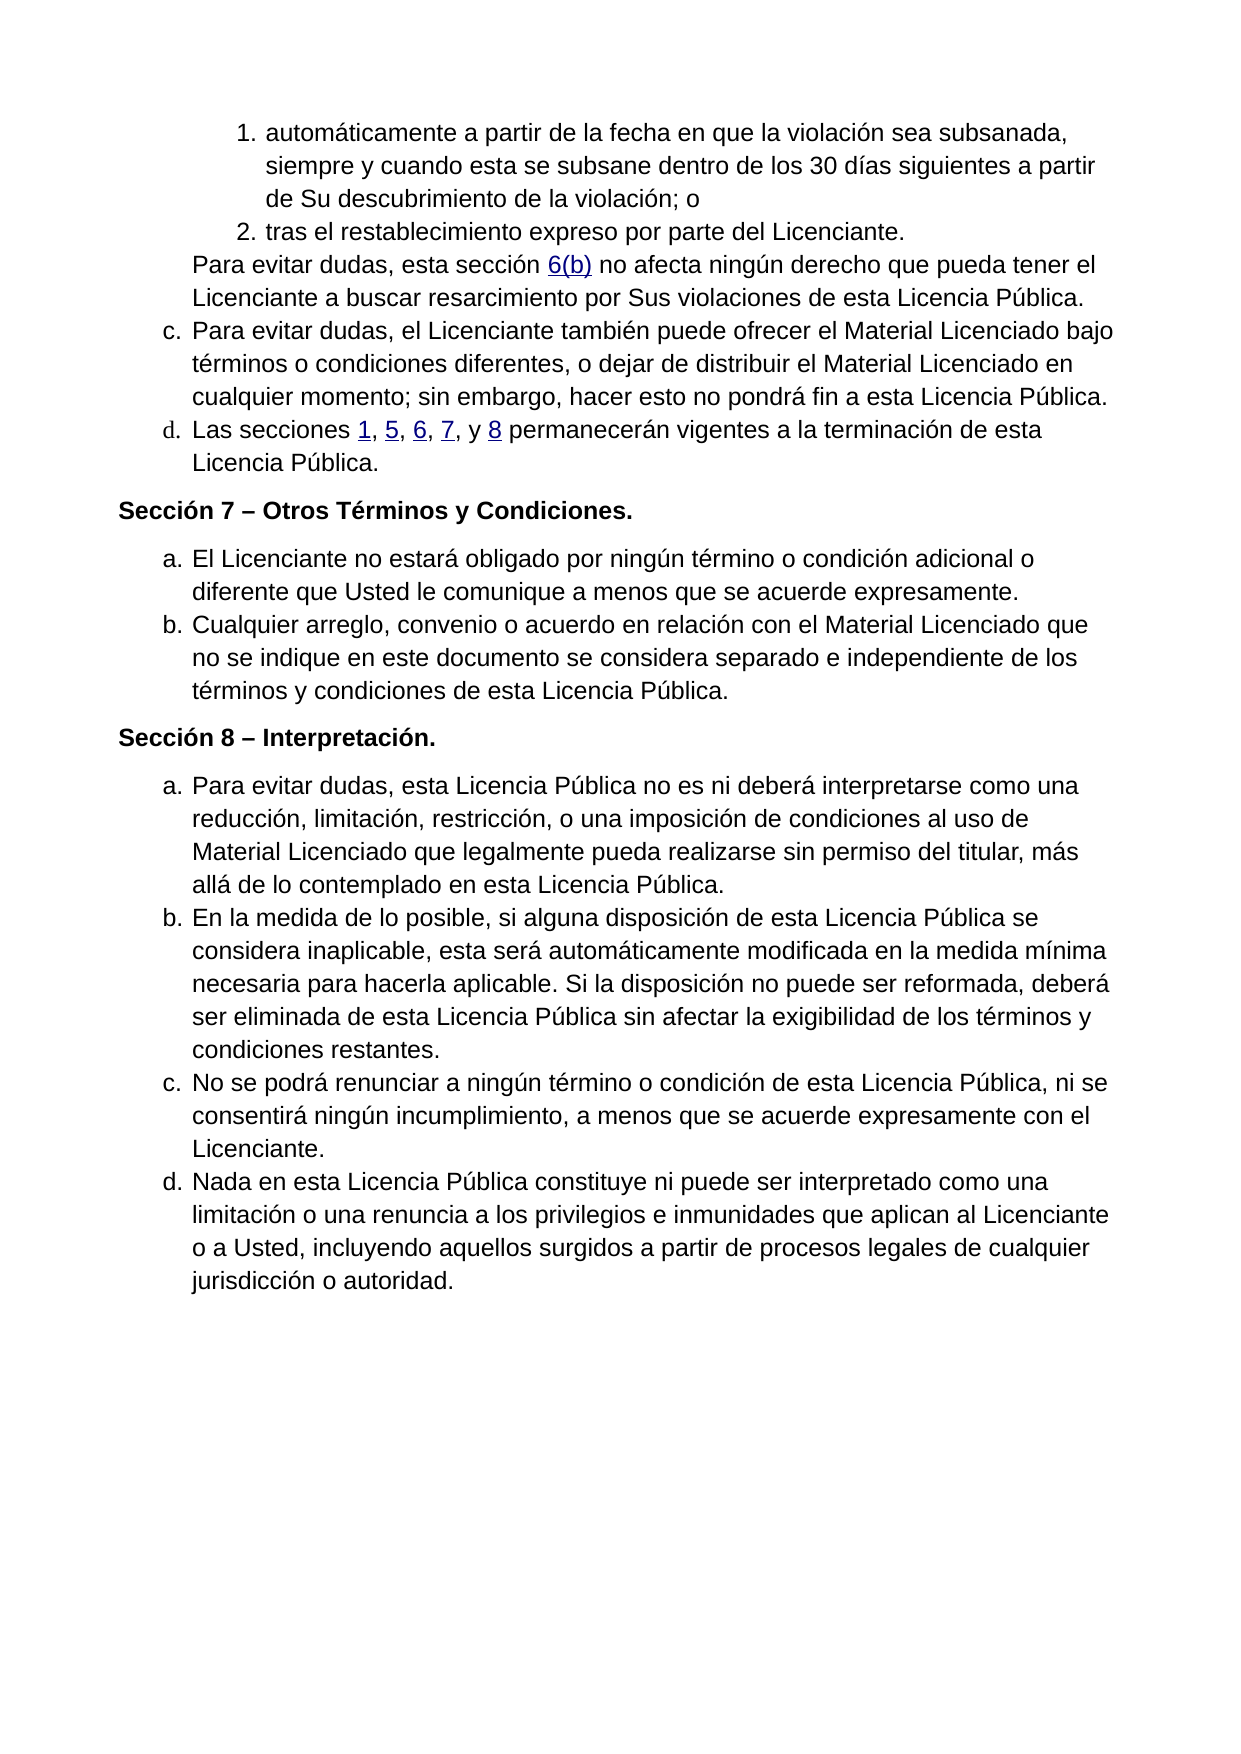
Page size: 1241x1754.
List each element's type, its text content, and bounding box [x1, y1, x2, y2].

list Nada en esta Licencia Pública constituye ni puede ser interpretado como una limitación o una renuncia a los privilegios e inmunidades que aplican al Licenciante o a Usted, incluyendo aquellos surgidos a partir de procesos legales de cualquier jurisdicción o autoridad. [162, 1167, 1122, 1295]
list Cualquier arreglo, convenio o acuerdo en relación con el Material Licenciado que no se indique en este documento se considera separado e independiente de los términos y condiciones de esta Licencia Pública. [162, 610, 1122, 704]
list automáticamente a partir de la fecha en que la violación sea subsanada, siempre y cuando esta se subsane dentro de los 30 días siguientes a partir de Su descubrimiento de la violación; o [236, 118, 1122, 213]
list En la medida de lo posible, si alguna disposición de esta Licencia Pública se considera inaplicable, esta será automáticamente modificada en la medida mínima necesaria para hacerla aplicable. Si la disposición no puede ser reformada, deberá ser eliminada de esta Licencia Pública sin afectar la exigibilidad de los términos y condiciones restantes. [162, 903, 1122, 1064]
list Para evitar dudas, el Licenciante también puede ofrecer el Material Licenciado bajo términos o condiciones diferentes, o dejar de distribuir el Material Licenciado en cualquier momento; sin embargo, hacer esto no pondrá fin a esta Licencia Pública. [162, 316, 1122, 411]
text Sección 7 – Otros Términos y Condiciones. [118, 496, 1122, 525]
list tras el restablecimiento expreso por parte del Licenciante. [236, 217, 1122, 246]
list Para evitar dudas, esta sección 6(b) no afecta ningún derecho que pueda tener el Licenciante a buscar resarcimiento por Sus violaciones de esta Licencia Pública. [162, 250, 1122, 312]
text Sección 8 – Interpretación. [118, 723, 1122, 752]
list El Licenciante no estará obligado por ningún término o condición adicional o diferente que Usted le comunique a menos que se acuerde expresamente. [162, 544, 1122, 605]
list No se podrá renunciar a ningún término o condición de esta Licencia Pública, ni se consentirá ningún incumplimiento, a menos que se acuerde expresamente con el Licenciante. [162, 1068, 1122, 1163]
list Las secciones 1, 5, 6, 7, y 8 permanecerán vigentes a la terminación de esta Licencia Pública. [162, 415, 1122, 477]
list Para evitar dudas, esta Licencia Pública no es ni deberá interpretarse como una reducción, limitación, restricción, o una imposición de condiciones al uso de Material Licenciado que legalmente pueda realizarse sin permiso del titular, más allá de lo contemplado en esta Licencia Pública. [162, 771, 1122, 899]
